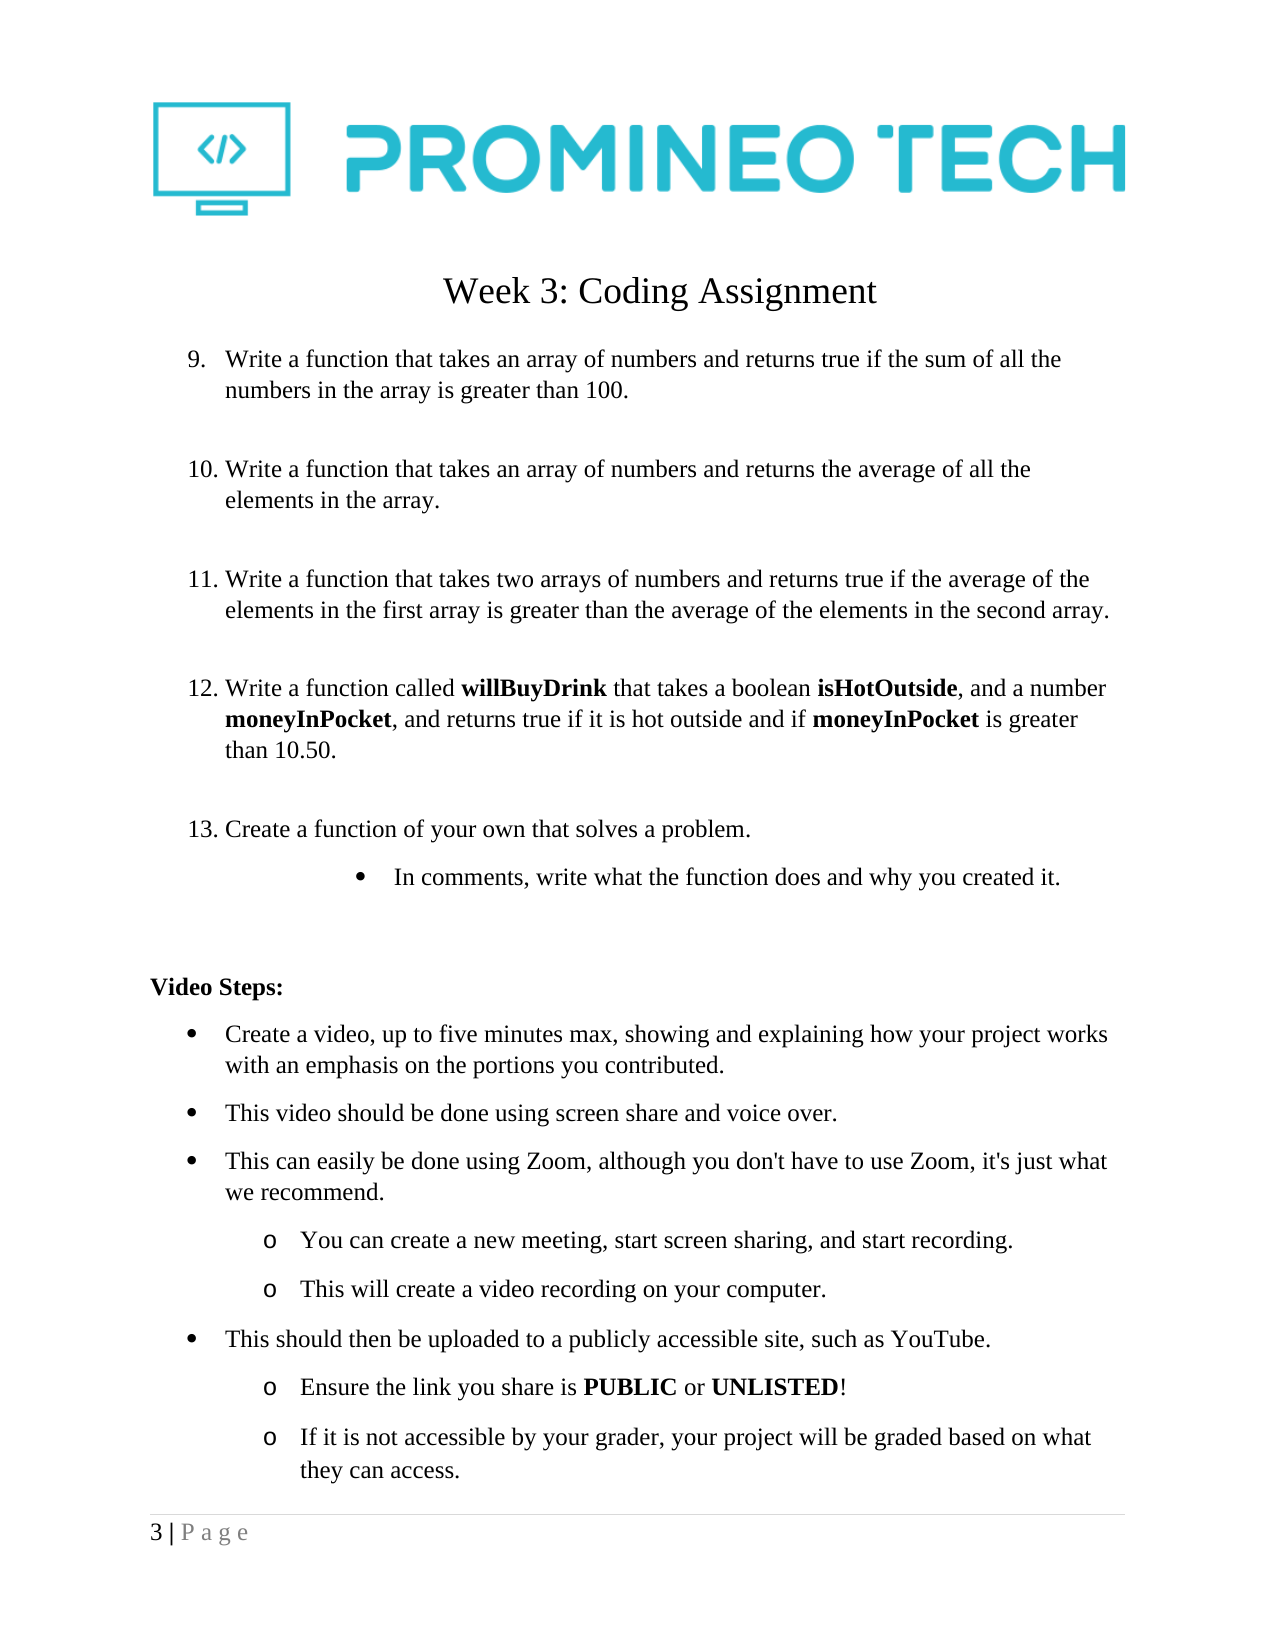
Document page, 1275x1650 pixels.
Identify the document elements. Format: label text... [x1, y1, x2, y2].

picture [150, 100, 1125, 219]
list This can easily be done using Zoom, although you don't have to use Zoom, it's just what we recommend. [187, 1146, 1125, 1206]
list Create a video, up to five minutes max, showing and explaining how your project works with an emphasis on the portions you contributed. [187, 1019, 1125, 1079]
list If it is not accessible by your grader, your project will be graded based on what they can access. [262, 1422, 1125, 1484]
list This should then be uploaded to a publicly accessible site, such as YouTube. [187, 1324, 1125, 1353]
list Create a function of your own that solves a problem. [187, 814, 1125, 843]
list Write a function that takes two arrays of numbers and returns true if the average of the elements in the first array is greater than the average of the elements in the second array. [187, 564, 1125, 654]
list You can create a new meeting, start screen sharing, and start recording. [262, 1225, 1125, 1256]
text Video Steps: [150, 941, 1125, 1001]
list Write a function that takes an array of numbers and returns the average of all the elements in the array. [187, 454, 1125, 545]
list Ensure the link you share is PUBLIC or UNLISTED! [262, 1372, 1125, 1403]
list This video should be done using screen share and voice over. [187, 1098, 1125, 1127]
list This will create a video recording on your computer. [262, 1274, 1125, 1305]
list In comments, write what the function does and why you created it. [356, 862, 1125, 922]
list Write a function called willBuyDrink that takes a boolean isHotOutside, and a number moneyInPocket, and returns true if it is hot outside and if moneyInPocket is greater than 10.50. [187, 673, 1125, 795]
list Write a function that takes an array of numbers and returns true if the sum of all the numbers in the array is greater than 100. [187, 344, 1125, 435]
